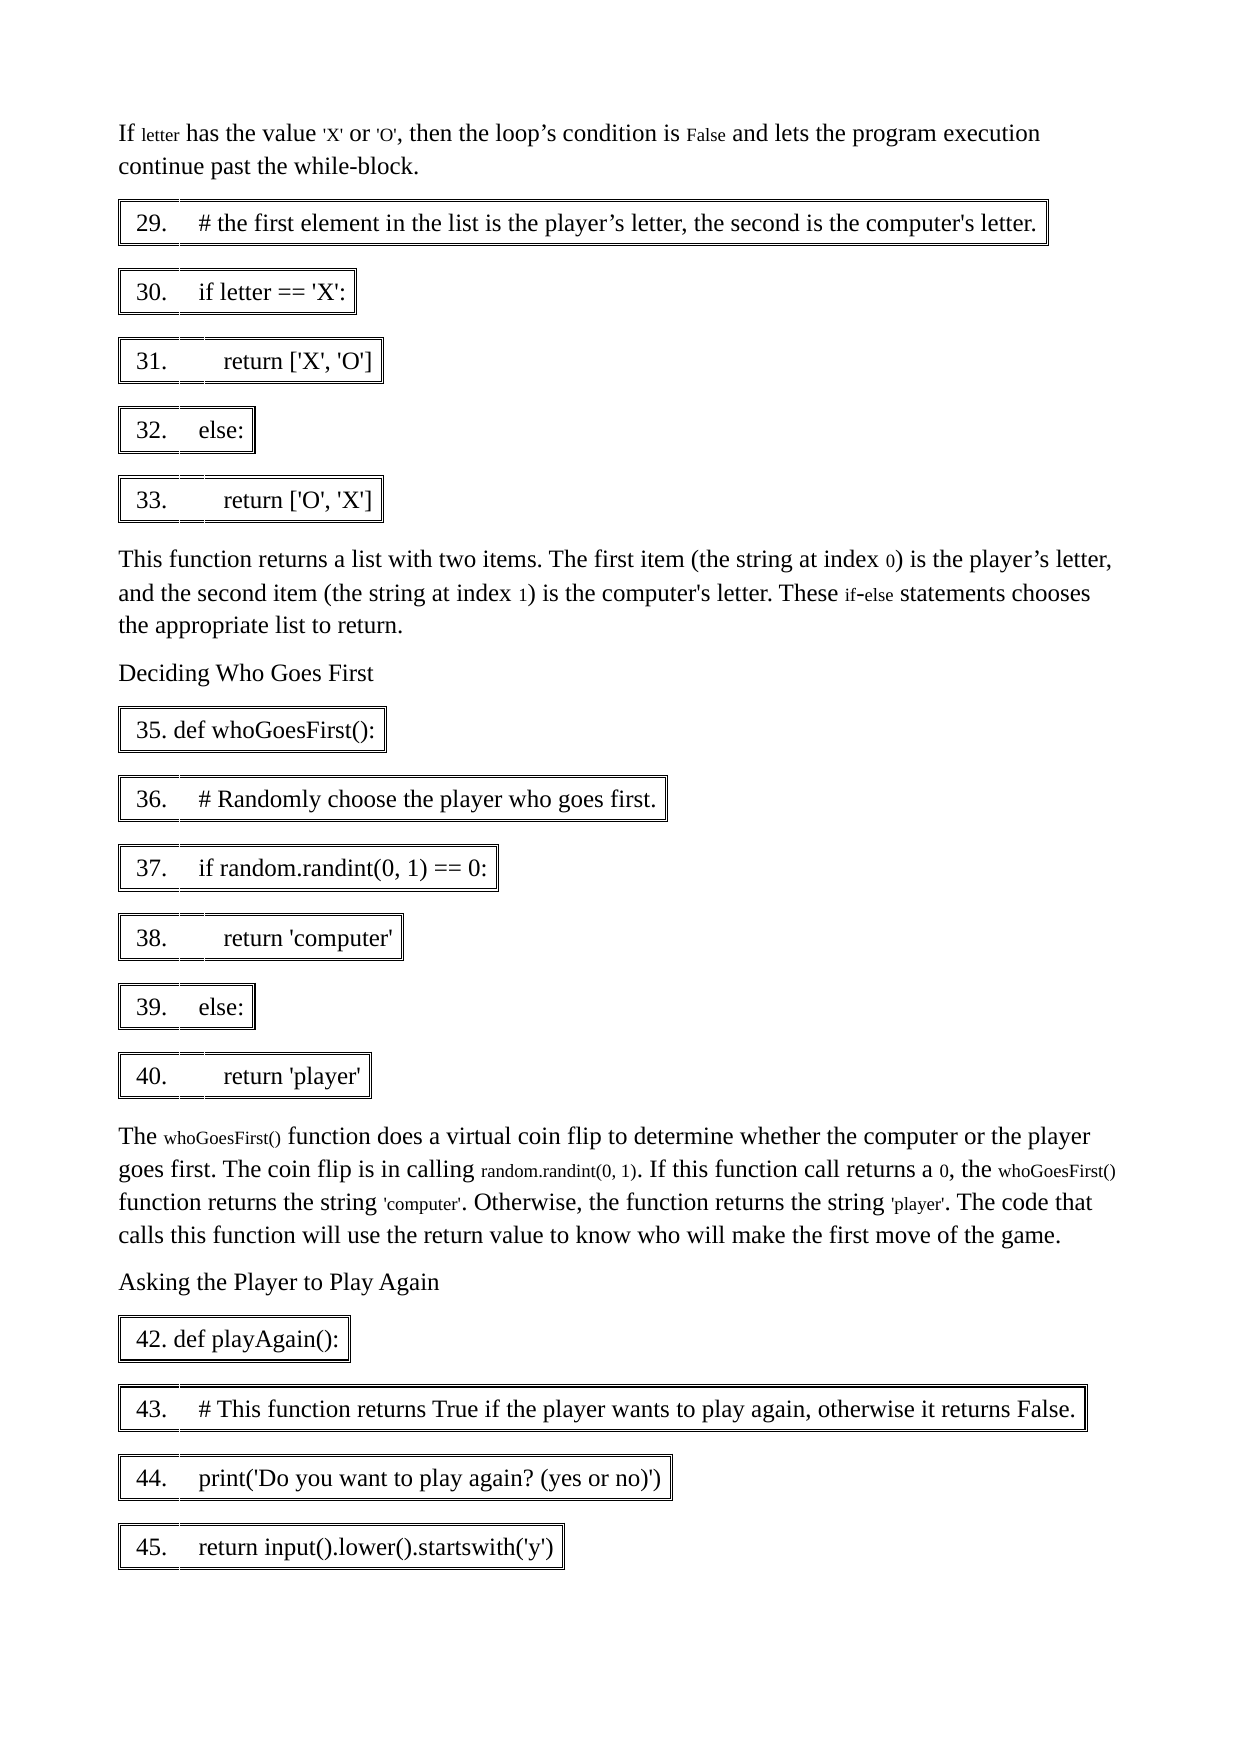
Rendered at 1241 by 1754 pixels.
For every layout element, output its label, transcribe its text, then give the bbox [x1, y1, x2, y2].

text 29. # the first element in the list is the player’s letter, the second is the computer's letter. [121, 202, 1046, 243]
text 40. return 'player' [121, 1055, 369, 1096]
text [357, 268, 1122, 315]
text 37. if random.randint(0, 1) == 0: [499, 844, 1122, 892]
text 38. return 'computer' [404, 913, 1122, 961]
text [256, 982, 1122, 1030]
text Asking the Player to Play Again [118, 1267, 1122, 1296]
text [668, 775, 1122, 822]
text [387, 706, 1122, 753]
text 30. if letter == 'X': [121, 271, 354, 312]
text [256, 406, 1122, 454]
text 31. return ['X', 'O'] [121, 340, 381, 381]
text [384, 337, 1122, 384]
text 33. return ['O', 'X'] [384, 475, 1122, 523]
text If letter has the value 'X' or 'O', then the loop’s condition is False and lets the program execution continue past the while-block. [118, 118, 1122, 180]
text [1049, 199, 1122, 246]
text 39. else: [121, 986, 252, 1027]
text 36. # Randomly choose the player who goes first. [121, 778, 665, 819]
text 44. print('Do you want to play again? (yes or no)') [121, 1457, 670, 1498]
text 45. return input().lower().startswith('y') [121, 1526, 562, 1567]
text [673, 1453, 1122, 1501]
text 42. def playAgain(): [351, 1315, 1122, 1363]
text This function returns a list with two items. The first item (the string at index 0) is the player’s letter, and the second item (the string at index 1) is the computer's letter. These if-else statements chooses the appropriate list to return. [118, 544, 1122, 639]
text 32. else: [121, 409, 252, 451]
text Deciding Who Goes First [118, 658, 1122, 687]
text The whoGoesFirst() function does a virtual coin flip to determine whether the computer or the player goes first. The coin flip is in calling random.randint(0, 1). If this function call returns a 0, the whoGoesFirst() function returns the string 'computer'. Otherwise, the function returns the string 'player'. The code that calls this function will use the return value to know who will make the first move of the game. [118, 1121, 1122, 1249]
text 35. def whoGoesFirst(): [121, 709, 384, 750]
text [565, 1523, 1122, 1570]
text [372, 1052, 1122, 1099]
